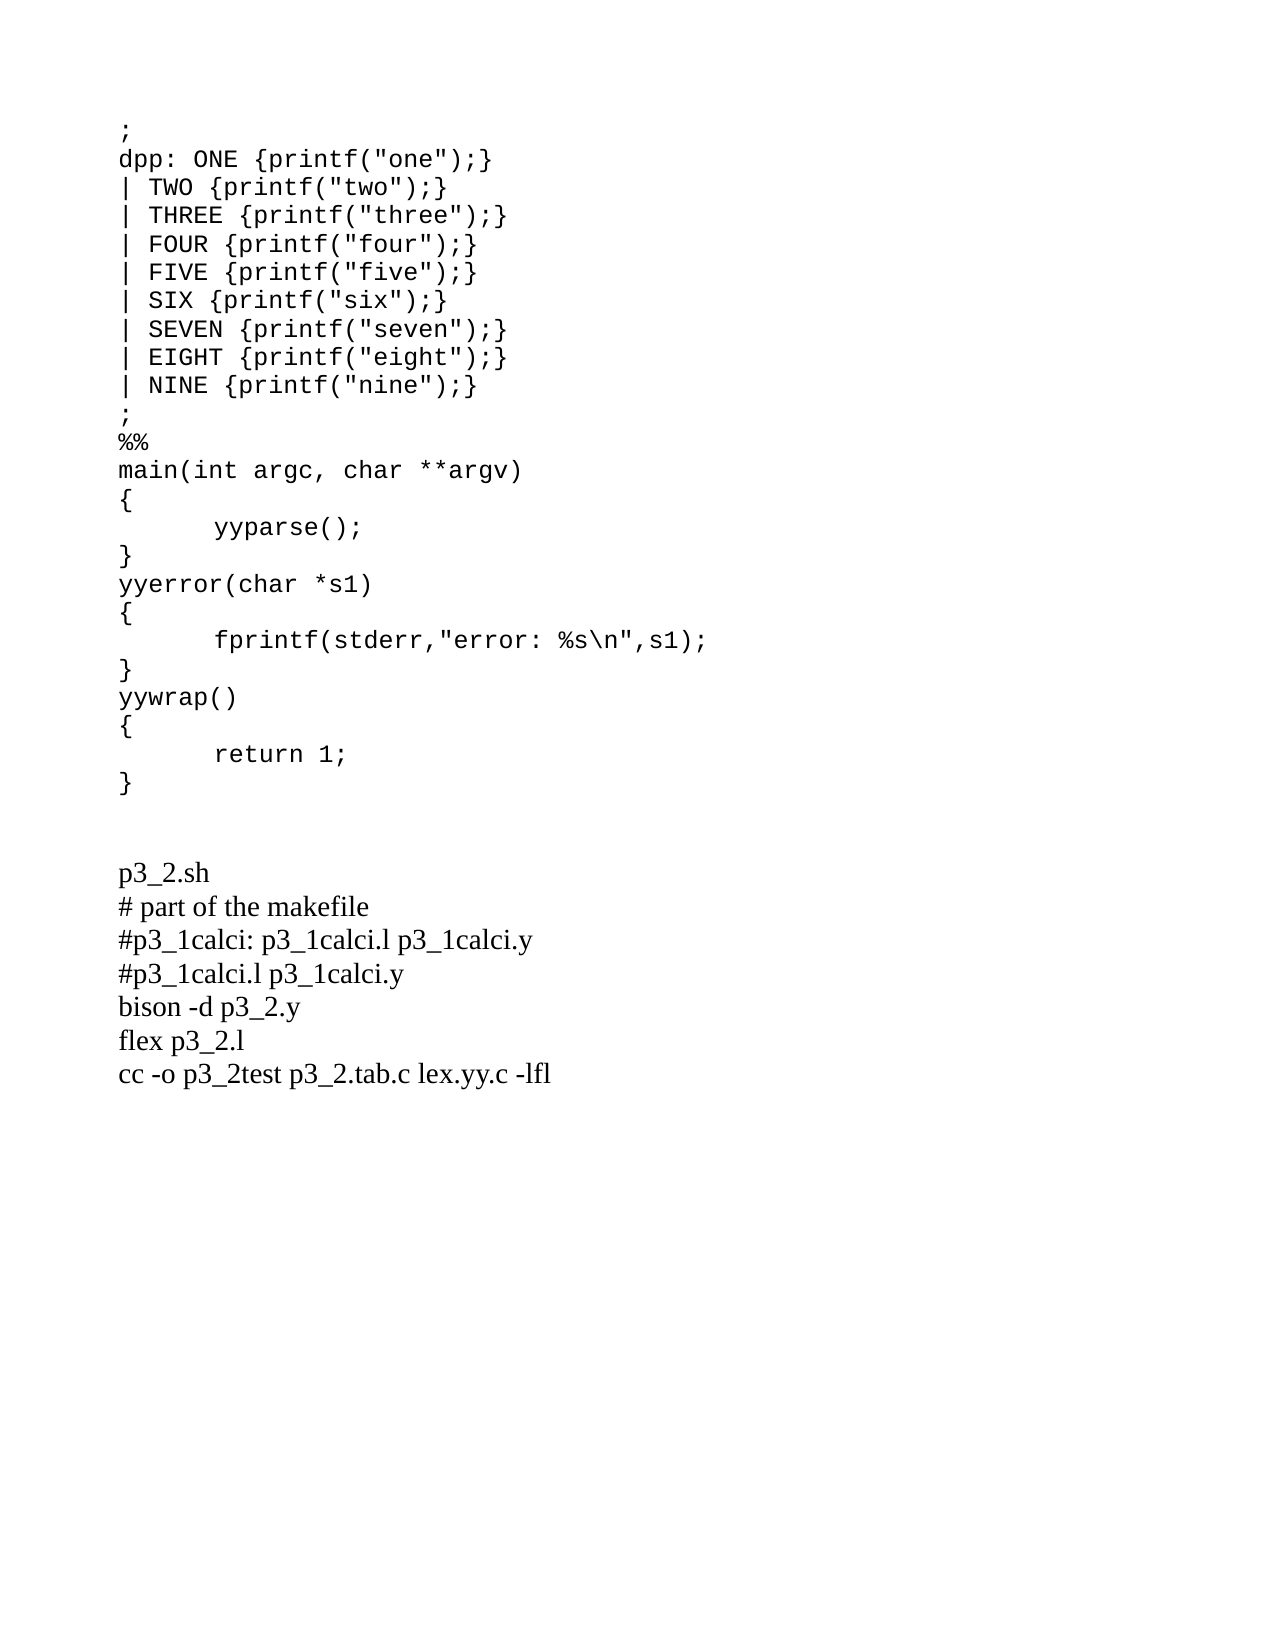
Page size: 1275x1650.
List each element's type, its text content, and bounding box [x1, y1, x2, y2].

text | TWO {printf("two");} [118, 175, 1157, 203]
text %% [118, 430, 1157, 458]
text | SIX {printf("six");} [118, 288, 1157, 316]
text } [118, 656, 1157, 685]
text dpp: ONE {printf("one");} [118, 146, 1157, 175]
text fprintf(stderr,"error: %s\n",s1); [118, 628, 1157, 656]
text # part of the makefile [118, 889, 1157, 922]
text | FOUR {printf("four");} [118, 231, 1157, 260]
text | FIVE {printf("five");} [118, 260, 1157, 288]
text | NINE {printf("nine");} [118, 373, 1157, 401]
text #p3_1calci.l p3_1calci.y [118, 956, 1157, 989]
text flex p3_2.l [118, 1023, 1157, 1056]
text bison -d p3_2.y [118, 989, 1157, 1023]
text #p3_1calci: p3_1calci.l p3_1calci.y [118, 922, 1157, 956]
text ; [118, 118, 1157, 146]
text ; [118, 401, 1157, 430]
text { [118, 600, 1157, 628]
text yyerror(char *s1) [118, 571, 1157, 600]
text | THREE {printf("three");} [118, 203, 1157, 231]
text cc -o p3_2test p3_2.tab.c lex.yy.c -lfl [118, 1056, 1157, 1090]
text | SEVEN {printf("seven");} [118, 316, 1157, 345]
text yywrap() [118, 685, 1157, 713]
text return 1; [118, 741, 1157, 770]
text main(int argc, char **argv) [118, 458, 1157, 486]
text } [118, 543, 1157, 571]
text { [118, 713, 1157, 741]
text | EIGHT {printf("eight");} [118, 345, 1157, 373]
text yyparse(); [118, 515, 1157, 543]
text p3_2.sh [118, 855, 1157, 889]
text } [118, 770, 1157, 798]
text { [118, 486, 1157, 515]
